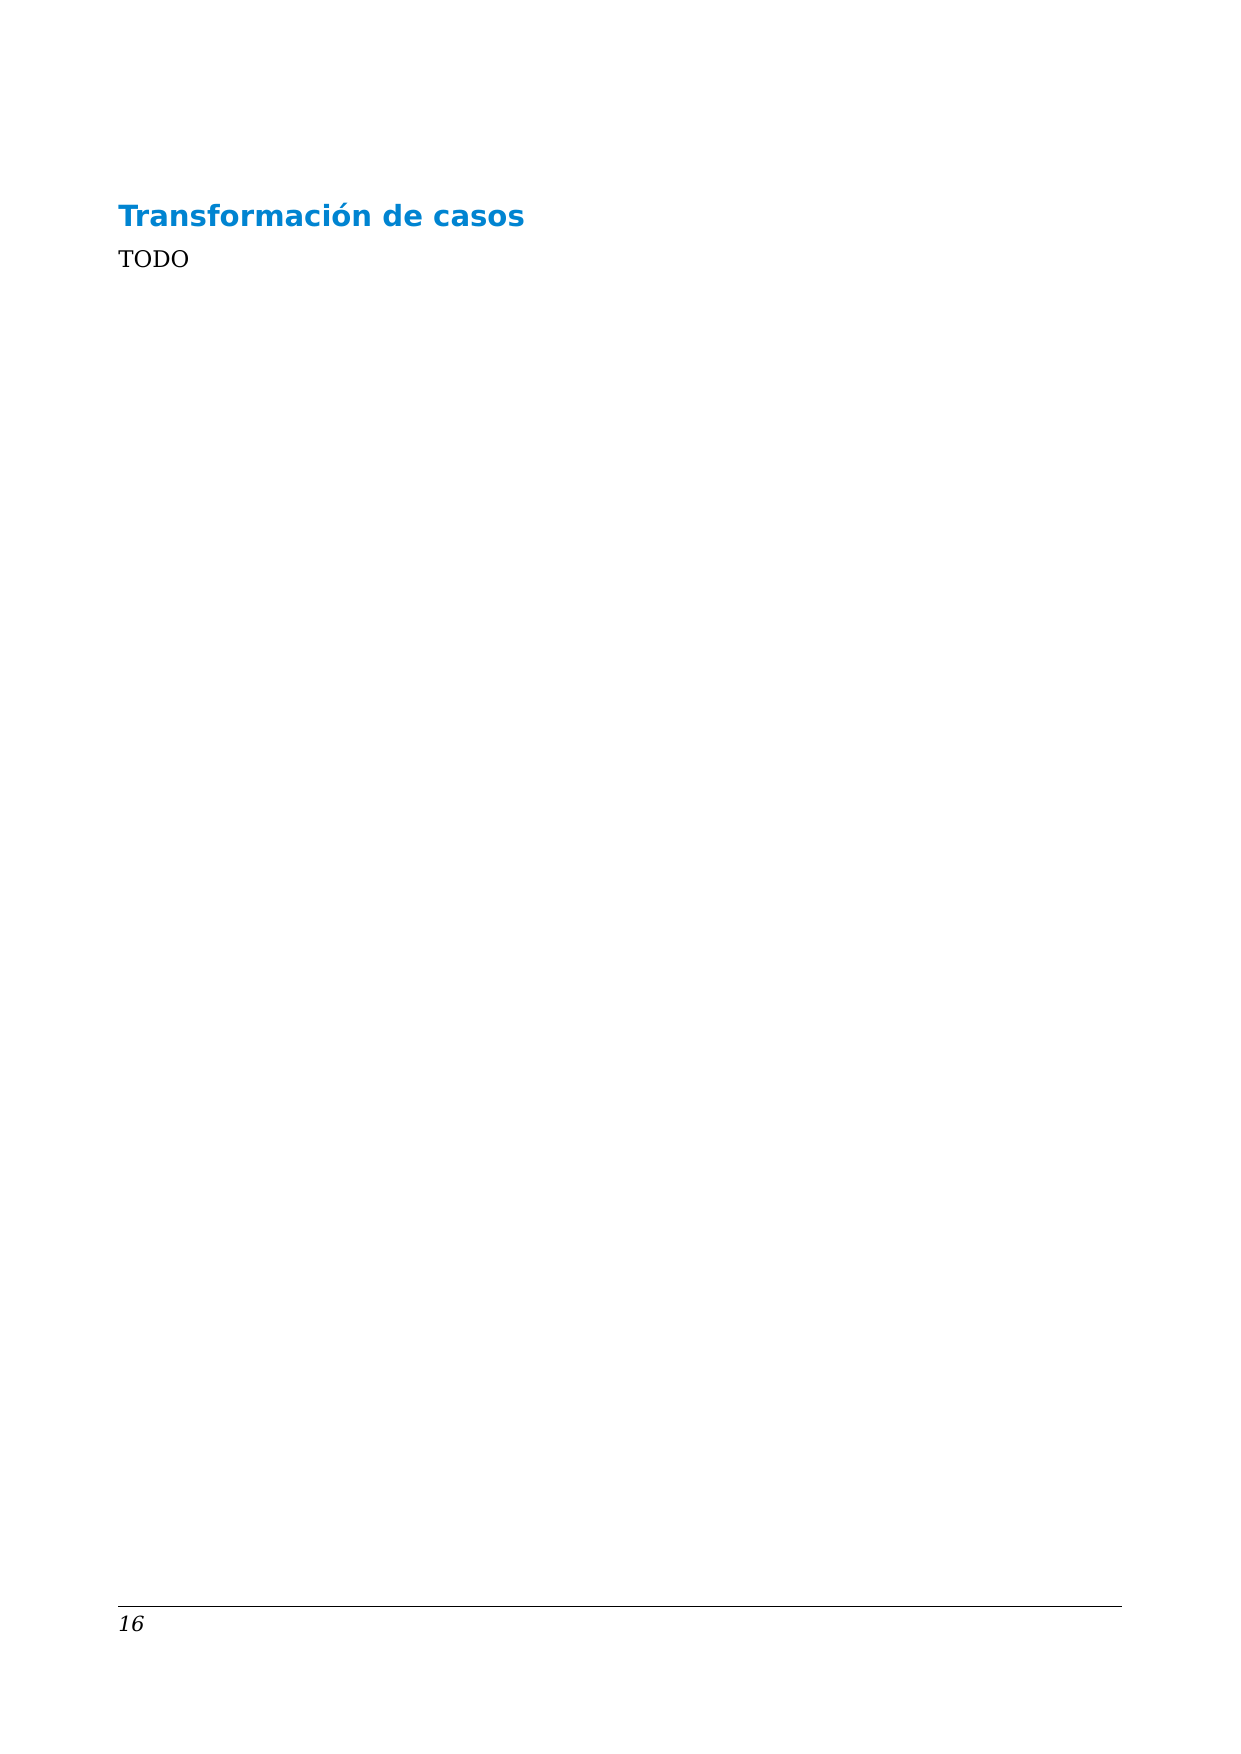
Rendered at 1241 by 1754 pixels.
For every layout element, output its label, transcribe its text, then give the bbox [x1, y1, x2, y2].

text TODO [118, 246, 1122, 273]
subtitle Transformación de casos [118, 200, 1122, 234]
